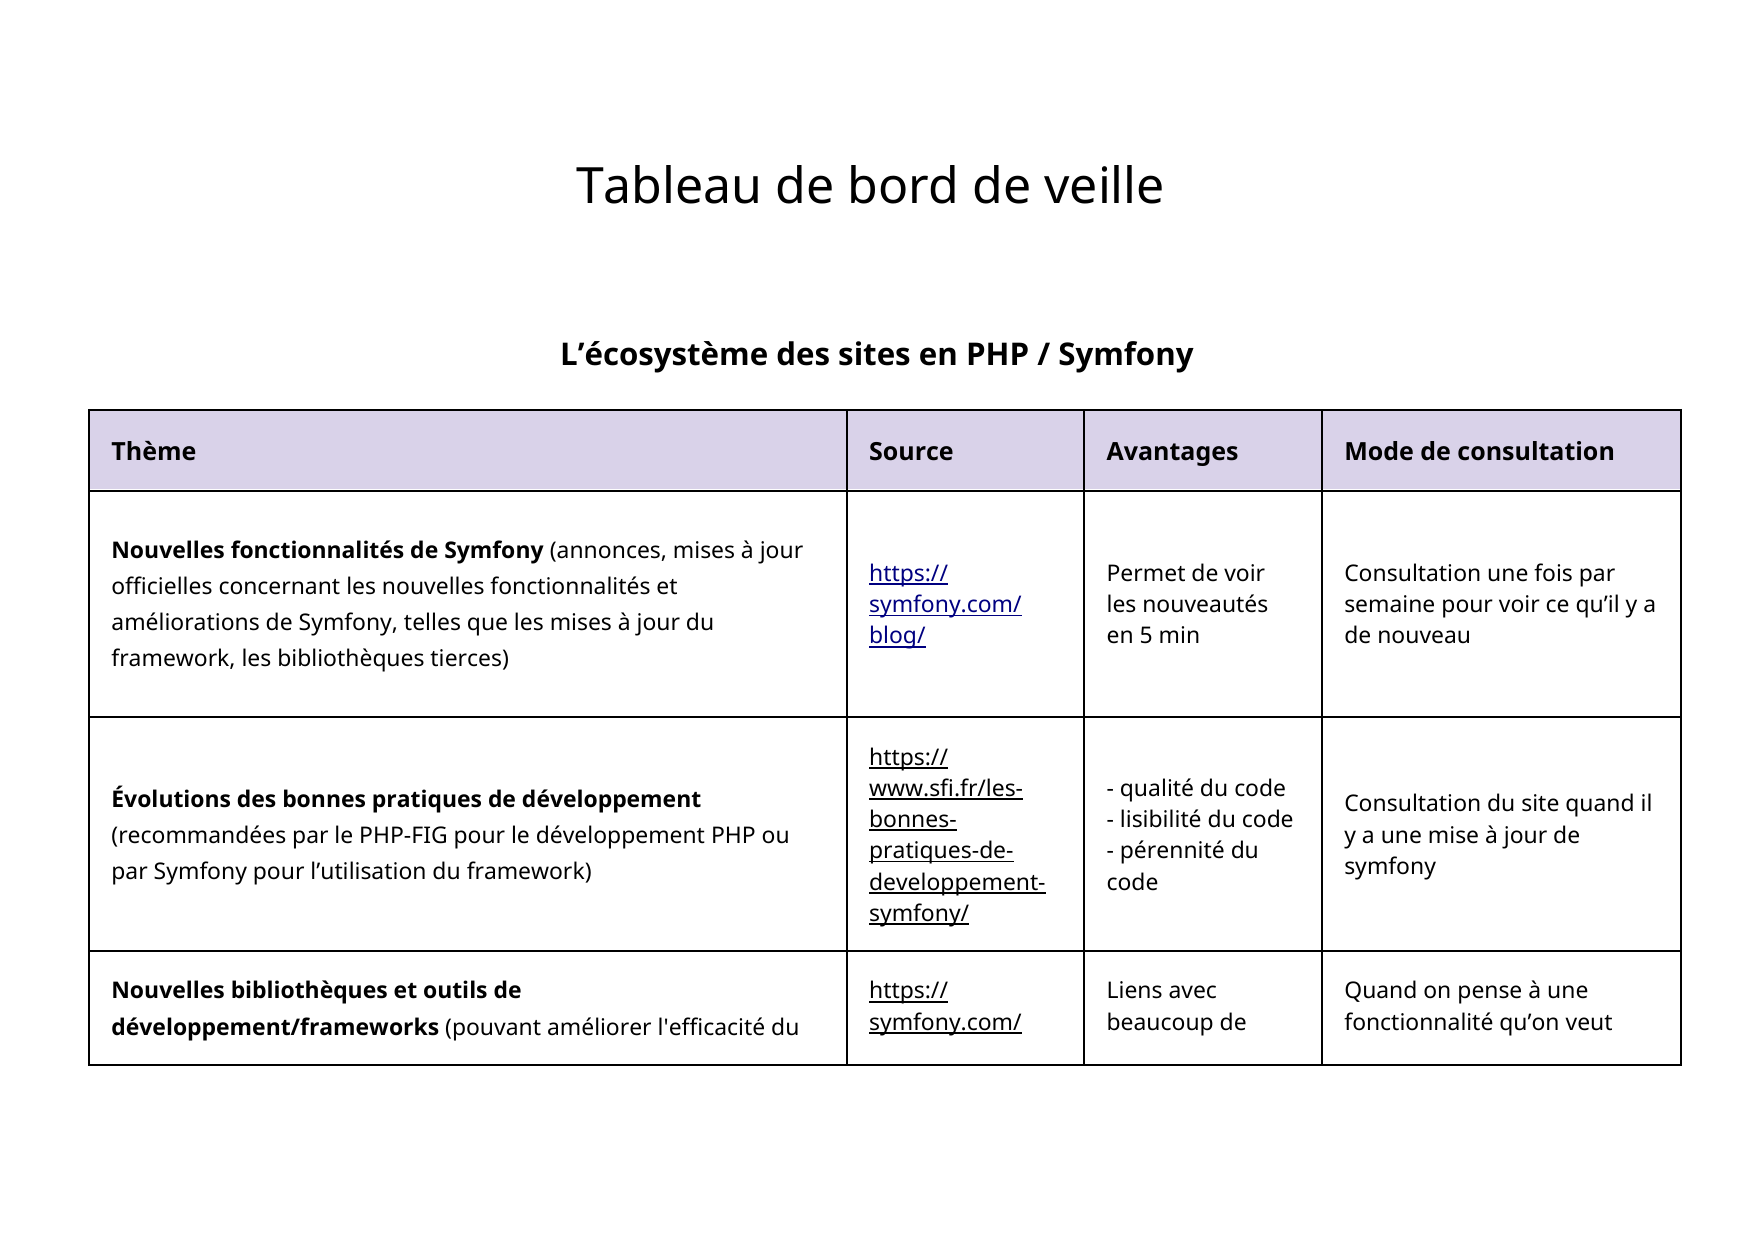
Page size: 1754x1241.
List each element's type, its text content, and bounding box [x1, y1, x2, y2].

table_cell https://symfony.com/blog/ [848, 492, 1083, 716]
table_cell Consultation du site quand il y a une mise à jour de symfony [1323, 718, 1680, 950]
table_cell https://www.sfi.fr/les-bonnes-pratiques-de-developpement-symfony/ [848, 718, 1083, 950]
table_cell Consultation une fois par semaine pour voir ce qu’il y a de nouveau [1323, 492, 1680, 716]
table_cell Quand on pense à une fonctionnalité qu’on veut [1323, 952, 1680, 1064]
table_header Source [848, 411, 1083, 489]
table_header Thème [90, 411, 846, 489]
table_cell https://symfony.com/ [848, 952, 1083, 1064]
table_cell Évolutions des bonnes pratiques de développement (recommandées par le PHP-FIG pour le développement PHP ou par Symfony pour l’utilisation du framework) [90, 718, 846, 950]
table_cell Nouvelles bibliothèques et outils de développement/frameworks (pouvant améliorer l'efficacité du [90, 952, 846, 1064]
table_cell Nouvelles fonctionnalités de Symfony (annonces, mises à jour officielles concernant les nouvelles fonctionnalités et améliorations de Symfony, telles que les mises à jour du framework, les bibliothèques tierces) [90, 492, 846, 716]
table_cell Liens avec beaucoup de [1085, 952, 1321, 1064]
text Tableau de bord de veille L’écosystème des sites en PHP / Symfony [150, 150, 1604, 405]
table_header Avantages [1085, 411, 1321, 489]
table_cell - qualité du code - lisibilité du code - pérennité du code [1085, 718, 1321, 950]
table_header Mode de consultation [1323, 411, 1680, 489]
table_cell Permet de voir les nouveautés en 5 min [1085, 492, 1321, 716]
